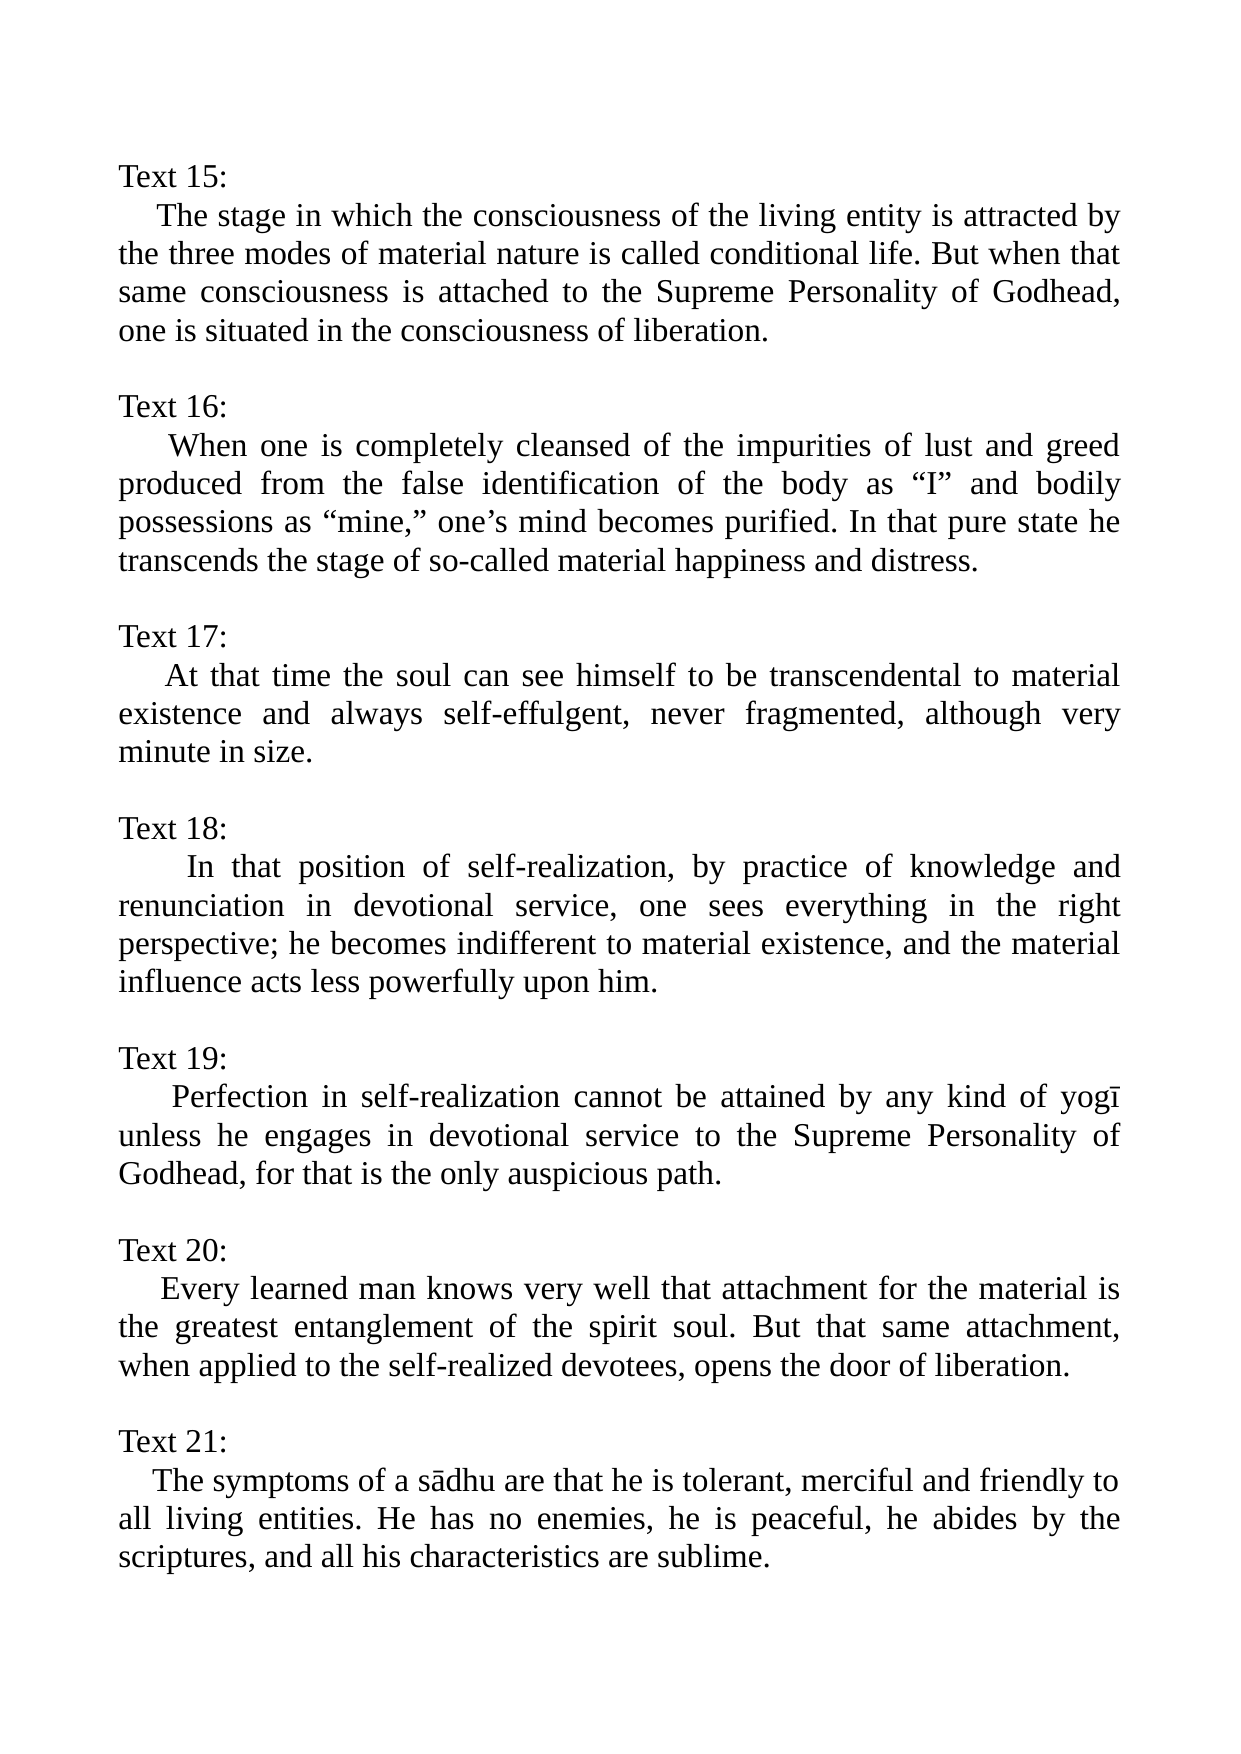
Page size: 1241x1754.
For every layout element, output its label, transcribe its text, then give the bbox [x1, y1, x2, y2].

text The stage in which the consciousness of the living entity is attracted by the three modes of material nature is called conditional life. But when that same consciousness is attached to the Supreme Personality of Godhead, one is situated in the consciousness of liberation. [118, 195, 1122, 348]
text Text 16: [118, 386, 1122, 425]
text Text 19: [118, 1038, 1122, 1076]
text Text 17: [118, 616, 1122, 655]
text Text 20: [118, 1230, 1122, 1268]
text When one is completely cleansed of the impurities of lust and greed produced from the false identification of the body as “I” and bodily possessions as “mine,” one’s mind becomes purified. In that pure state he transcends the stage of so-called material happiness and distress. [118, 425, 1122, 578]
text Text 21: [118, 1421, 1122, 1460]
text The symptoms of a sādhu are that he is tolerant, merciful and friendly to all living entities. He has no enemies, he is peaceful, he abides by the scriptures, and all his characteristics are sublime. [118, 1460, 1122, 1575]
text Every learned man knows very well that attachment for the material is the greatest entanglement of the spirit soul. But that same attachment, when applied to the self-realized devotees, opens the door of liberation. [118, 1268, 1122, 1383]
text In that position of self-realization, by practice of knowledge and renunciation in devotional service, one sees everything in the right perspective; he becomes indifferent to material existence, and the material influence acts less powerfully upon him. [118, 846, 1122, 1000]
text Text 15: [118, 156, 1122, 195]
text At that time the soul can see himself to be transcendental to material existence and always self-effulgent, never fragmented, although very minute in size. [118, 655, 1122, 770]
text Perfection in self-realization cannot be attained by any kind of yogī unless he engages in devotional service to the Supreme Personality of Godhead, for that is the only auspicious path. [118, 1076, 1122, 1191]
text Text 18: [118, 808, 1122, 846]
